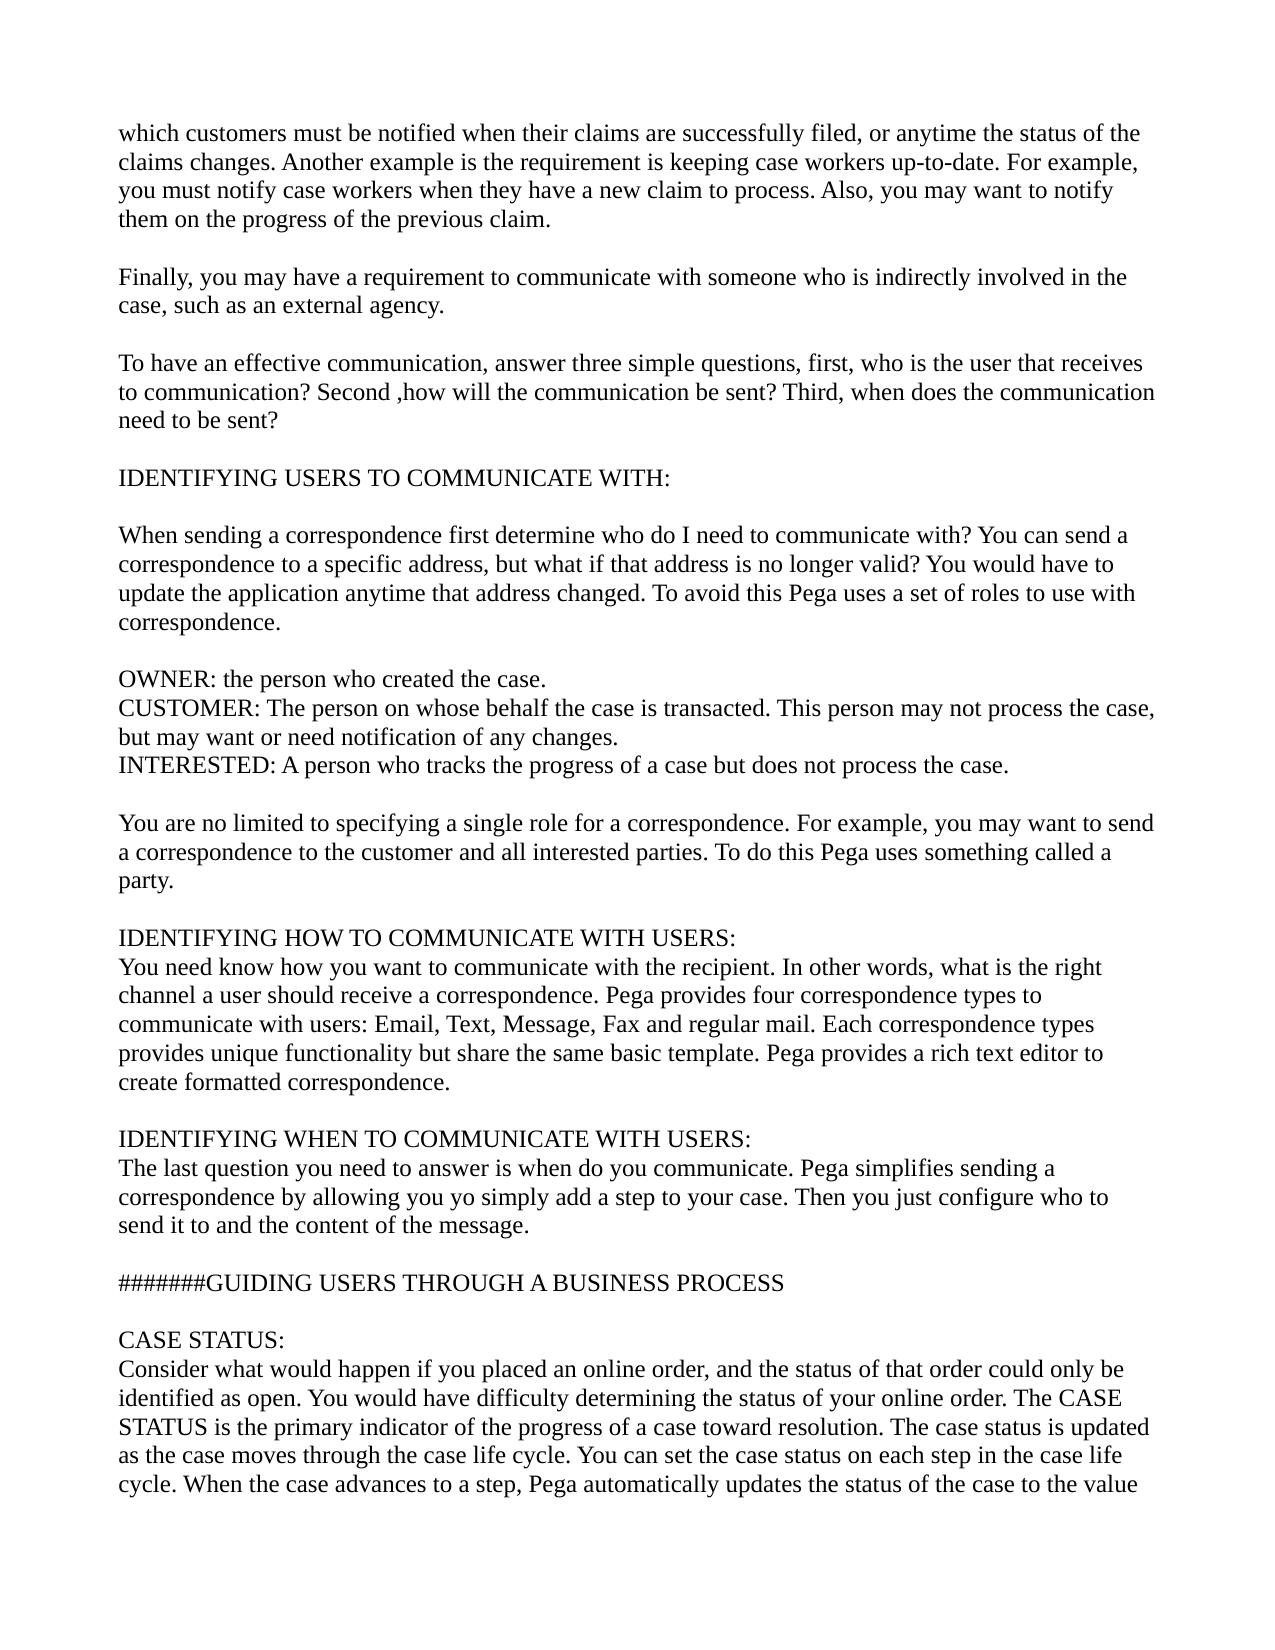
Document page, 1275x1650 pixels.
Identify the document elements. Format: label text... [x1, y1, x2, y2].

text To have an effective communication, answer three simple questions, first, who is the user that receives to communication? Second ,how will the communication be sent? Third, when does the communication need to be sent? [118, 348, 1157, 434]
text IDENTIFYING WHEN TO COMMUNICATE WITH USERS: [118, 1124, 1157, 1153]
text IDENTIFYING HOW TO COMMUNICATE WITH USERS: [118, 923, 1157, 952]
text The last question you need to answer is when do you communicate. Pega simplifies sending a correspondence by allowing you yo simply add a step to your case. Then you just configure who to send it to and the content of the message. [118, 1153, 1157, 1239]
text CASE STATUS: [118, 1326, 1157, 1354]
text Consider what would happen if you placed an online order, and the status of that order could only be identified as open. You would have difficulty determining the status of your online order. The CASE STATUS is the primary indicator of the progress of a case toward resolution. The case status is updated as the case moves through the case life cycle. You can set the case status on each step in the case life cycle. When the case advances to a step, Pega automatically updates the status of the case to the value [118, 1354, 1157, 1498]
text You are no limited to specifying a single role for a correspondence. For example, you may want to send a correspondence to the customer and all interested parties. To do this Pega uses something called a party. [118, 808, 1157, 894]
text CUSTOMER: The person on whose behalf the case is transacted. This person may not process the case, but may want or need notification of any changes. [118, 693, 1157, 751]
text OWNER: the person who created the case. [118, 664, 1157, 693]
text INTERESTED: A person who tracks the progress of a case but does not process the case. [118, 751, 1157, 779]
text When sending a correspondence first determine who do I need to communicate with? You can send a correspondence to a specific address, but what if that address is no longer valid? You would have to update the application anytime that address changed. To avoid this Pega uses a set of roles to use with correspondence. [118, 521, 1157, 636]
text You need know how you want to communicate with the recipient. In other words, what is the right channel a user should receive a correspondence. Pega provides four correspondence types to communicate with users: Email, Text, Message, Fax and regular mail. Each correspondence types provides unique functionality but share the same basic template. Pega provides a rich text editor to create formatted correspondence. [118, 952, 1157, 1096]
text #######GUIDING USERS THROUGH A BUSINESS PROCESS [118, 1268, 1157, 1297]
text which customers must be notified when their claims are successfully filed, or anytime the status of the claims changes. Another example is the requirement is keeping case workers up-to-date. For example, you must notify case workers when they have a new claim to process. Also, you may want to notify them on the progress of the previous claim. [118, 118, 1157, 233]
text IDENTIFYING USERS TO COMMUNICATE WITH: [118, 463, 1157, 492]
text Finally, you may have a requirement to communicate with someone who is indirectly involved in the case, such as an external agency. [118, 262, 1157, 319]
